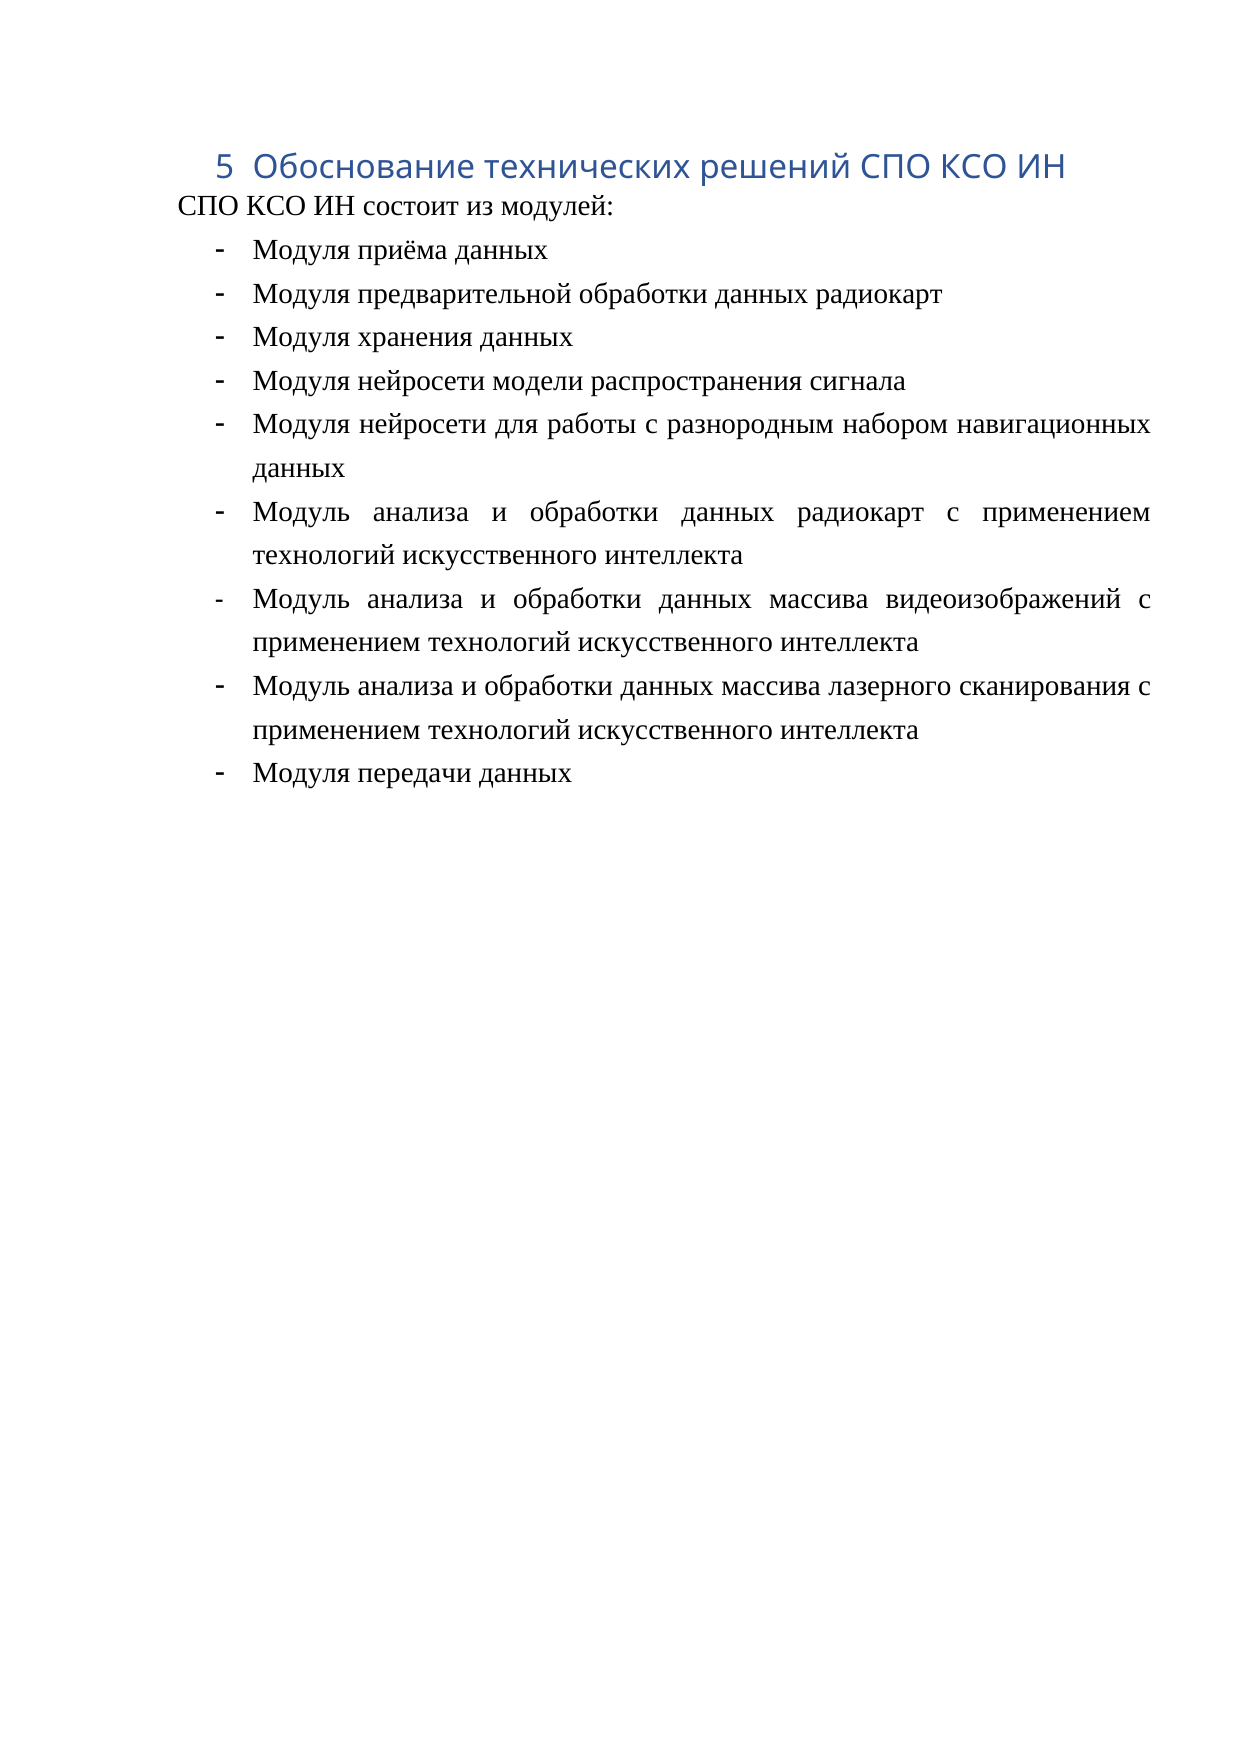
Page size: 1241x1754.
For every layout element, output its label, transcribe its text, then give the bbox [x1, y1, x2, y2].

text СПО КСО ИН состоит из модулей: [177, 188, 1152, 222]
list Модуля нейросети модели распространения сигнала [215, 363, 1152, 397]
list Модуль анализа и обработки данных радиокарт с применением технологий искусственного интеллекта [215, 494, 1152, 571]
list Модуля нейросети для работы с разнородным набором навигационных данных [215, 407, 1152, 484]
list Модуля передачи данных [215, 755, 1152, 789]
list Модуля хранения данных [215, 319, 1152, 353]
list Модуль анализа и обработки данных массива лазерного сканирования с применением технологий искусственного интеллекта [215, 668, 1152, 745]
list Модуль анализа и обработки данных массива видеоизображений с применением технологий искусственного интеллекта [215, 581, 1152, 658]
list Модуля предварительной обработки данных радиокарт [215, 276, 1152, 309]
list Модуля приёма данных [215, 232, 1152, 266]
subtitle Обоснование технических решений СПО КСО ИН [215, 143, 1152, 188]
